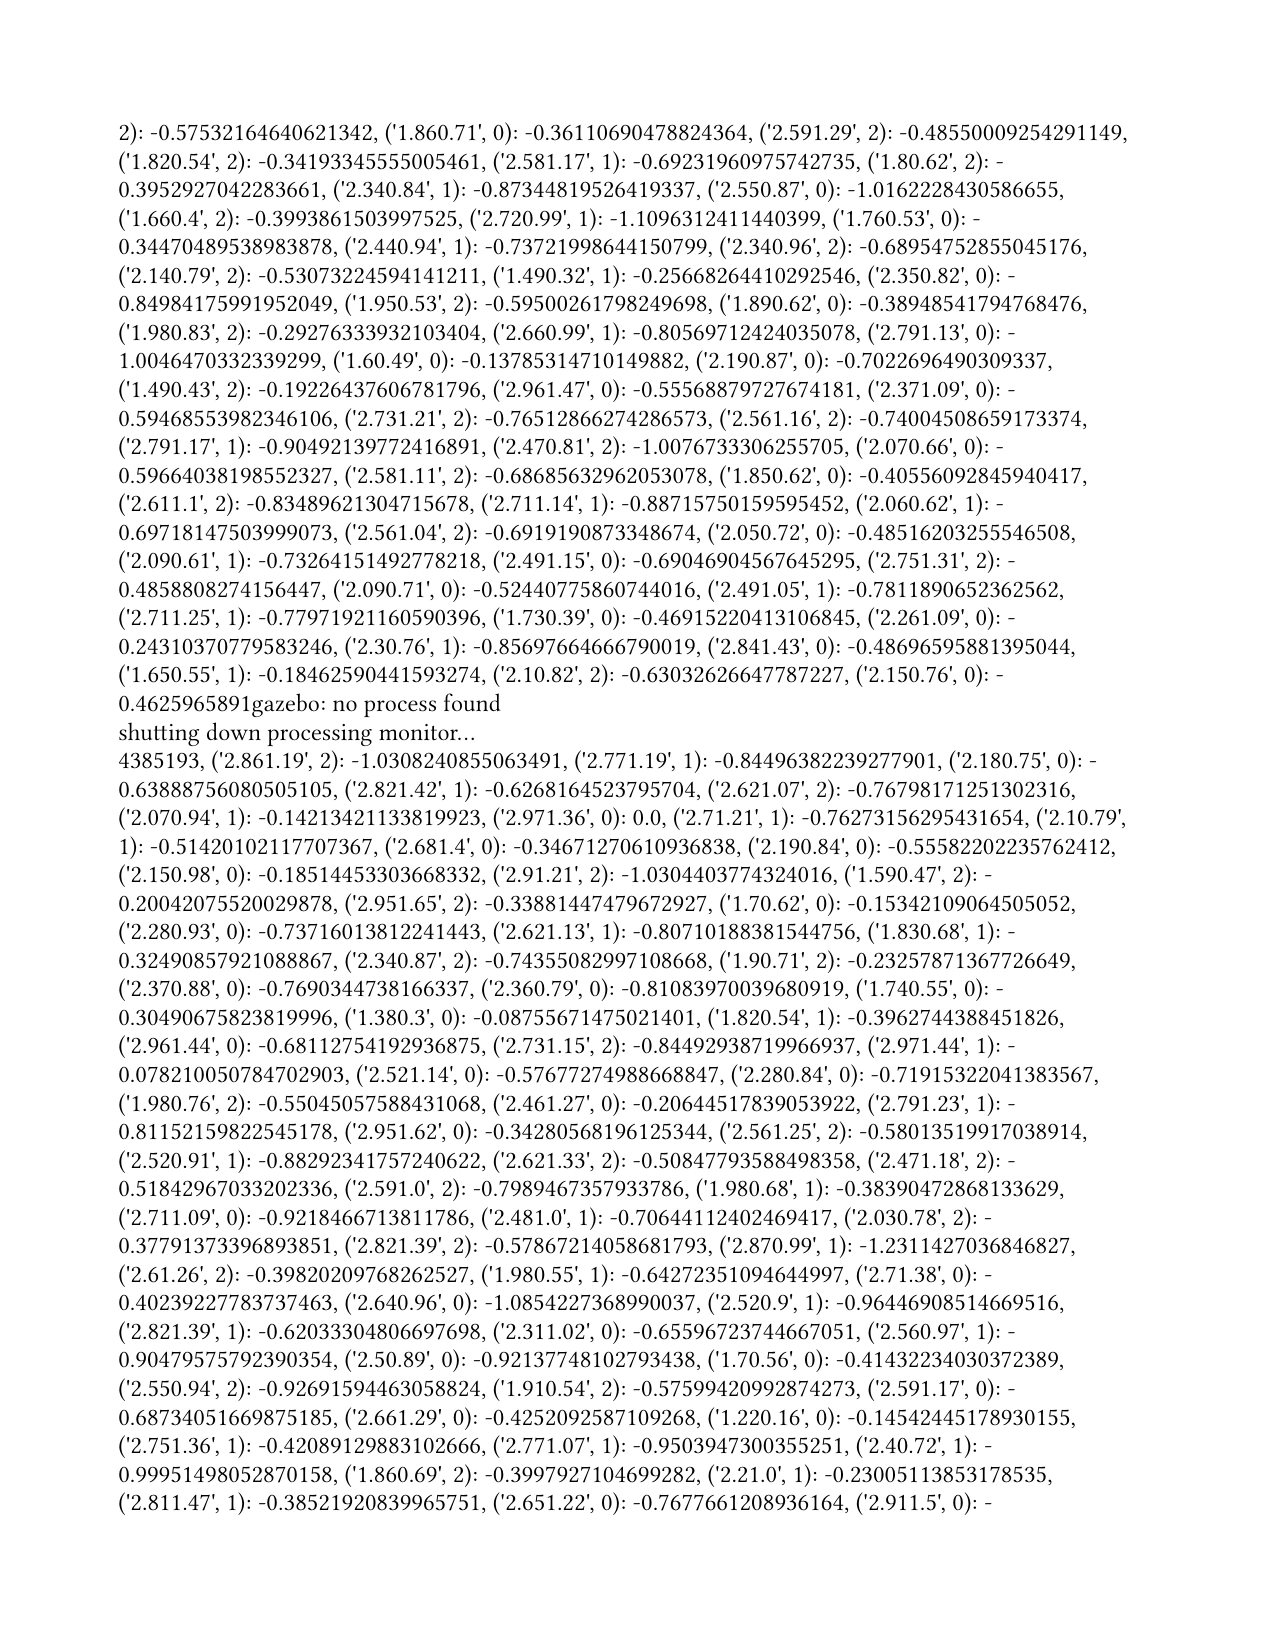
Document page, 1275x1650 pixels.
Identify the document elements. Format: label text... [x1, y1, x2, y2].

text shutting down processing monitor... [118, 717, 1157, 746]
text 2): -0.57532164640621342, ('1.860.71', 0): -0.36110690478824364, ('2.591.29', 2): -0.48550009254291149, ('1.820.54', 2): -0.34193345555005461, ('2.581.17', 1): -0.69231960975742735, ('1.80.62', 2): -0.3952927042283661, ('2.340.84', 1): -0.87344819526419337, ('2.550.87', 0): -1.0162228430586655, ('1.660.4', 2): -0.3993861503997525, ('2.720.99', 1): -1.1096312411440399, ('1.760.53', 0): -0.34470489538983878, ('2.440.94', 1): -0.73721998644150799, ('2.340.96', 2): -0.68954752855045176, ('2.140.79', 2): -0.53073224594141211, ('1.490.32', 1): -0.25668264410292546, ('2.350.82', 0): -0.84984175991952049, ('1.950.53', 2): -0.59500261798249698, ('1.890.62', 0): -0.38948541794768476, ('1.980.83', 2): -0.29276333932103404, ('2.660.99', 1): -0.80569712424035078, ('2.791.13', 0): -1.0046470332339299, ('1.60.49', 0): -0.13785314710149882, ('2.190.87', 0): -0.7022696490309337, ('1.490.43', 2): -0.19226437606781796, ('2.961.47', 0): -0.55568879727674181, ('2.371.09', 0): -0.59468553982346106, ('2.731.21', 2): -0.76512866274286573, ('2.561.16', 2): -0.74004508659173374, ('2.791.17', 1): -0.90492139772416891, ('2.470.81', 2): -1.0076733306255705, ('2.070.66', 0): -0.59664038198552327, ('2.581.11', 2): -0.68685632962053078, ('1.850.62', 0): -0.40556092845940417, ('2.611.1', 2): -0.83489621304715678, ('2.711.14', 1): -0.88715750159595452, ('2.060.62', 1): -0.69718147503999073, ('2.561.04', 2): -0.6919190873348674, ('2.050.72', 0): -0.48516203255546508, ('2.090.61', 1): -0.73264151492778218, ('2.491.15', 0): -0.69046904567645295, ('2.751.31', 2): -0.4858808274156447, ('2.090.71', 0): -0.52440775860744016, ('2.491.05', 1): -0.7811890652362562, ('2.711.25', 1): -0.77971921160590396, ('1.730.39', 0): -0.46915220413106845, ('2.261.09', 0): -0.24310370779583246, ('2.30.76', 1): -0.85697664666790019, ('2.841.43', 0): -0.48696595881395044, ('1.650.55', 1): -0.18462590441593274, ('2.10.82', 2): -0.63032626647787227, ('2.150.76', 0): -0.4625965891gazebo: no process found [118, 118, 1157, 717]
text 4385193, ('2.861.19', 2): -1.0308240855063491, ('2.771.19', 1): -0.84496382239277901, ('2.180.75', 0): -0.63888756080505105, ('2.821.42', 1): -0.6268164523795704, ('2.621.07', 2): -0.76798171251302316, ('2.070.94', 1): -0.14213421133819923, ('2.971.36', 0): 0.0, ('2.71.21', 1): -0.76273156295431654, ('2.10.79', 1): -0.51420102117707367, ('2.681.4', 0): -0.34671270610936838, ('2.190.84', 0): -0.55582202235762412, ('2.150.98', 0): -0.18514453303668332, ('2.91.21', 2): -1.0304403774324016, ('1.590.47', 2): -0.20042075520029878, ('2.951.65', 2): -0.33881447479672927, ('1.70.62', 0): -0.15342109064505052, ('2.280.93', 0): -0.73716013812241443, ('2.621.13', 1): -0.80710188381544756, ('1.830.68', 1): -0.32490857921088867, ('2.340.87', 2): -0.74355082997108668, ('1.90.71', 2): -0.23257871367726649, ('2.370.88', 0): -0.7690344738166337, ('2.360.79', 0): -0.81083970039680919, ('1.740.55', 0): -0.30490675823819996, ('1.380.3', 0): -0.08755671475021401, ('1.820.54', 1): -0.3962744388451826, ('2.961.44', 0): -0.68112754192936875, ('2.731.15', 2): -0.84492938719966937, ('2.971.44', 1): -0.078210050784702903, ('2.521.14', 0): -0.57677274988668847, ('2.280.84', 0): -0.71915322041383567, ('1.980.76', 2): -0.55045057588431068, ('2.461.27', 0): -0.20644517839053922, ('2.791.23', 1): -0.81152159822545178, ('2.951.62', 0): -0.34280568196125344, ('2.561.25', 2): -0.58013519917038914, ('2.520.91', 1): -0.88292341757240622, ('2.621.33', 2): -0.50847793588498358, ('2.471.18', 2): -0.51842967033202336, ('2.591.0', 2): -0.7989467357933786, ('1.980.68', 1): -0.38390472868133629, ('2.711.09', 0): -0.9218466713811786, ('2.481.0', 1): -0.70644112402469417, ('2.030.78', 2): -0.37791373396893851, ('2.821.39', 2): -0.57867214058681793, ('2.870.99', 1): -1.2311427036846827, ('2.61.26', 2): -0.39820209768262527, ('1.980.55', 1): -0.64272351094644997, ('2.71.38', 0): -0.40239227783737463, ('2.640.96', 0): -1.0854227368990037, ('2.520.9', 1): -0.96446908514669516, ('2.821.39', 1): -0.62033304806697698, ('2.311.02', 0): -0.65596723744667051, ('2.560.97', 1): -0.90479575792390354, ('2.50.89', 0): -0.92137748102793438, ('1.70.56', 0): -0.41432234030372389, ('2.550.94', 2): -0.92691594463058824, ('1.910.54', 2): -0.57599420992874273, ('2.591.17', 0): -0.68734051669875185, ('2.661.29', 0): -0.4252092587109268, ('1.220.16', 0): -0.14542445178930155, ('2.751.36', 1): -0.42089129883102666, ('2.771.07', 1): -0.9503947300355251, ('2.40.72', 1): -0.99951498052870158, ('1.860.69', 2): -0.3997927104699282, ('2.21.0', 1): -0.23005113853178535, ('2.811.47', 1): -0.38521920839965751, ('2.651.22', 0): -0.7677661208936164, ('2.911.5', 0): [118, 746, 1157, 1517]
